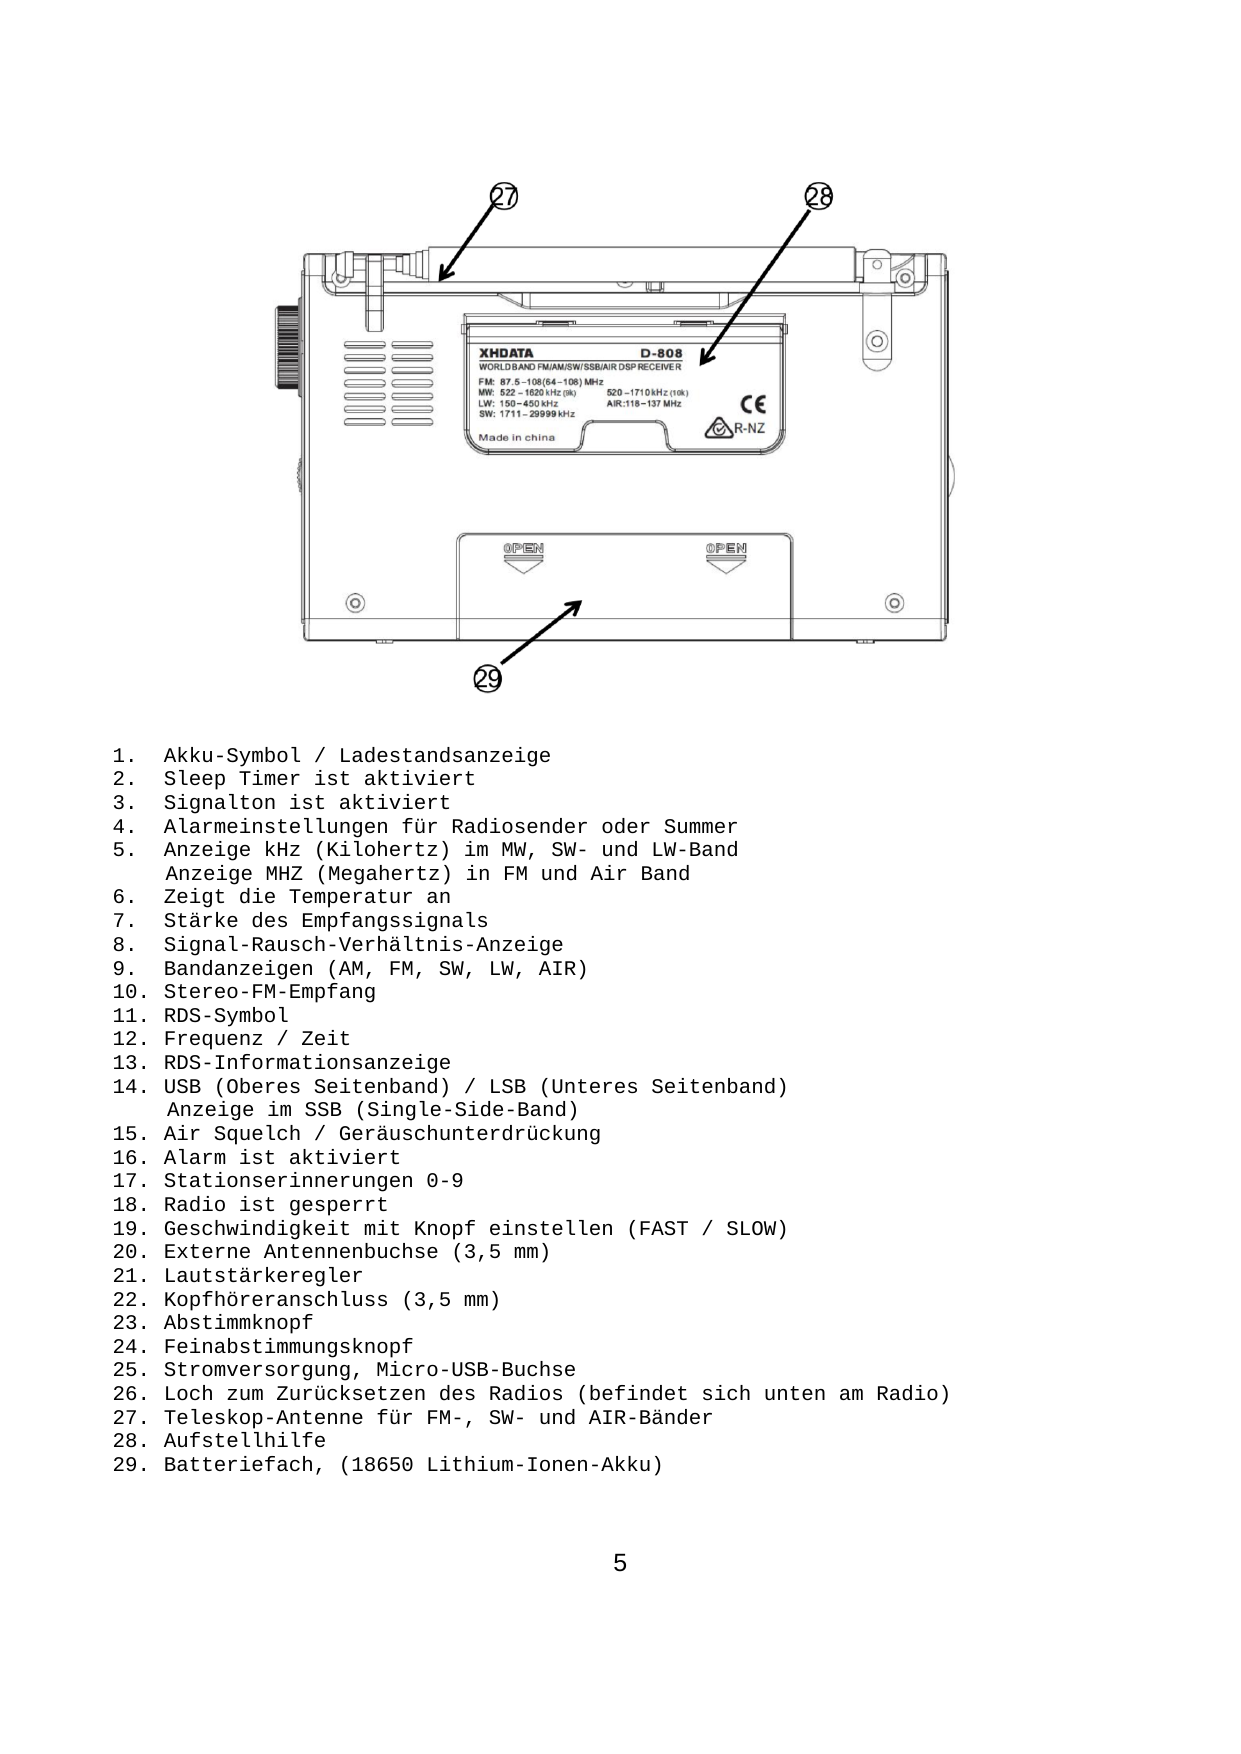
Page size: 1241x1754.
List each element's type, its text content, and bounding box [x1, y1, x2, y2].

list Abstimmknopf [112, 1312, 1152, 1336]
list Alarmeinstellungen für Radiosender oder Summer [112, 816, 1152, 839]
list Signalton ist aktiviert [112, 792, 1152, 816]
list Zeigt die Temperatur an [112, 887, 1152, 910]
list Geschwindigkeit mit Knopf einstellen (FAST / SLOW) [112, 1218, 1152, 1241]
list Aufstellhilfe [112, 1430, 1152, 1454]
list Stationserinnerungen 0-9 [112, 1170, 1152, 1194]
list Externe Antennenbuchse (3,5 mm) [112, 1241, 1152, 1265]
list Frequenz / Zeit [112, 1028, 1152, 1052]
list Stereo-FM-Empfang [112, 981, 1152, 1005]
picture [268, 177, 972, 702]
list Lautstärkeregler [112, 1265, 1152, 1288]
list Loch zum Zurücksetzen des Radios (befindet sich unten am Radio) [112, 1383, 1152, 1407]
list Kopfhöreranschluss (3,5 mm) [112, 1288, 1152, 1312]
list Alarm ist aktiviert [112, 1147, 1152, 1170]
list Akku-Symbol / Ladestandsanzeige [112, 745, 1152, 768]
list Air Squelch / Geräuschunterdrückung [112, 1123, 1152, 1147]
list Stromversorgung, Micro-USB-Buchse [112, 1359, 1152, 1383]
list Teleskop-Antenne für FM-, SW- und AIR-Bänder [112, 1407, 1152, 1430]
list Signal-Rausch-Verhältnis-Anzeige [112, 934, 1152, 957]
list RDS-Informationsanzeige [112, 1052, 1152, 1076]
list Batteriefach, (18650 Lithium-Ionen-Akku) [112, 1454, 1152, 1478]
list Anzeige kHz (Kilohertz) im MW, SW- und LW-Band Anzeige MHZ (Megahertz) in FM und Air Band [112, 839, 1152, 887]
list Feinabstimmungsknopf [112, 1336, 1152, 1359]
list RDS-Symbol [112, 1005, 1152, 1028]
list Radio ist gesperrt [112, 1194, 1152, 1218]
list Sleep Timer ist aktiviert [112, 768, 1152, 792]
list Stärke des Empfangssignals [112, 910, 1152, 934]
list USB (Oberes Seitenband) / LSB (Unteres Seitenband) Anzeige im SSB (Single-Side-Band) [112, 1076, 1152, 1123]
list Bandanzeigen (AM, FM, SW, LW, AIR) [112, 957, 1152, 981]
